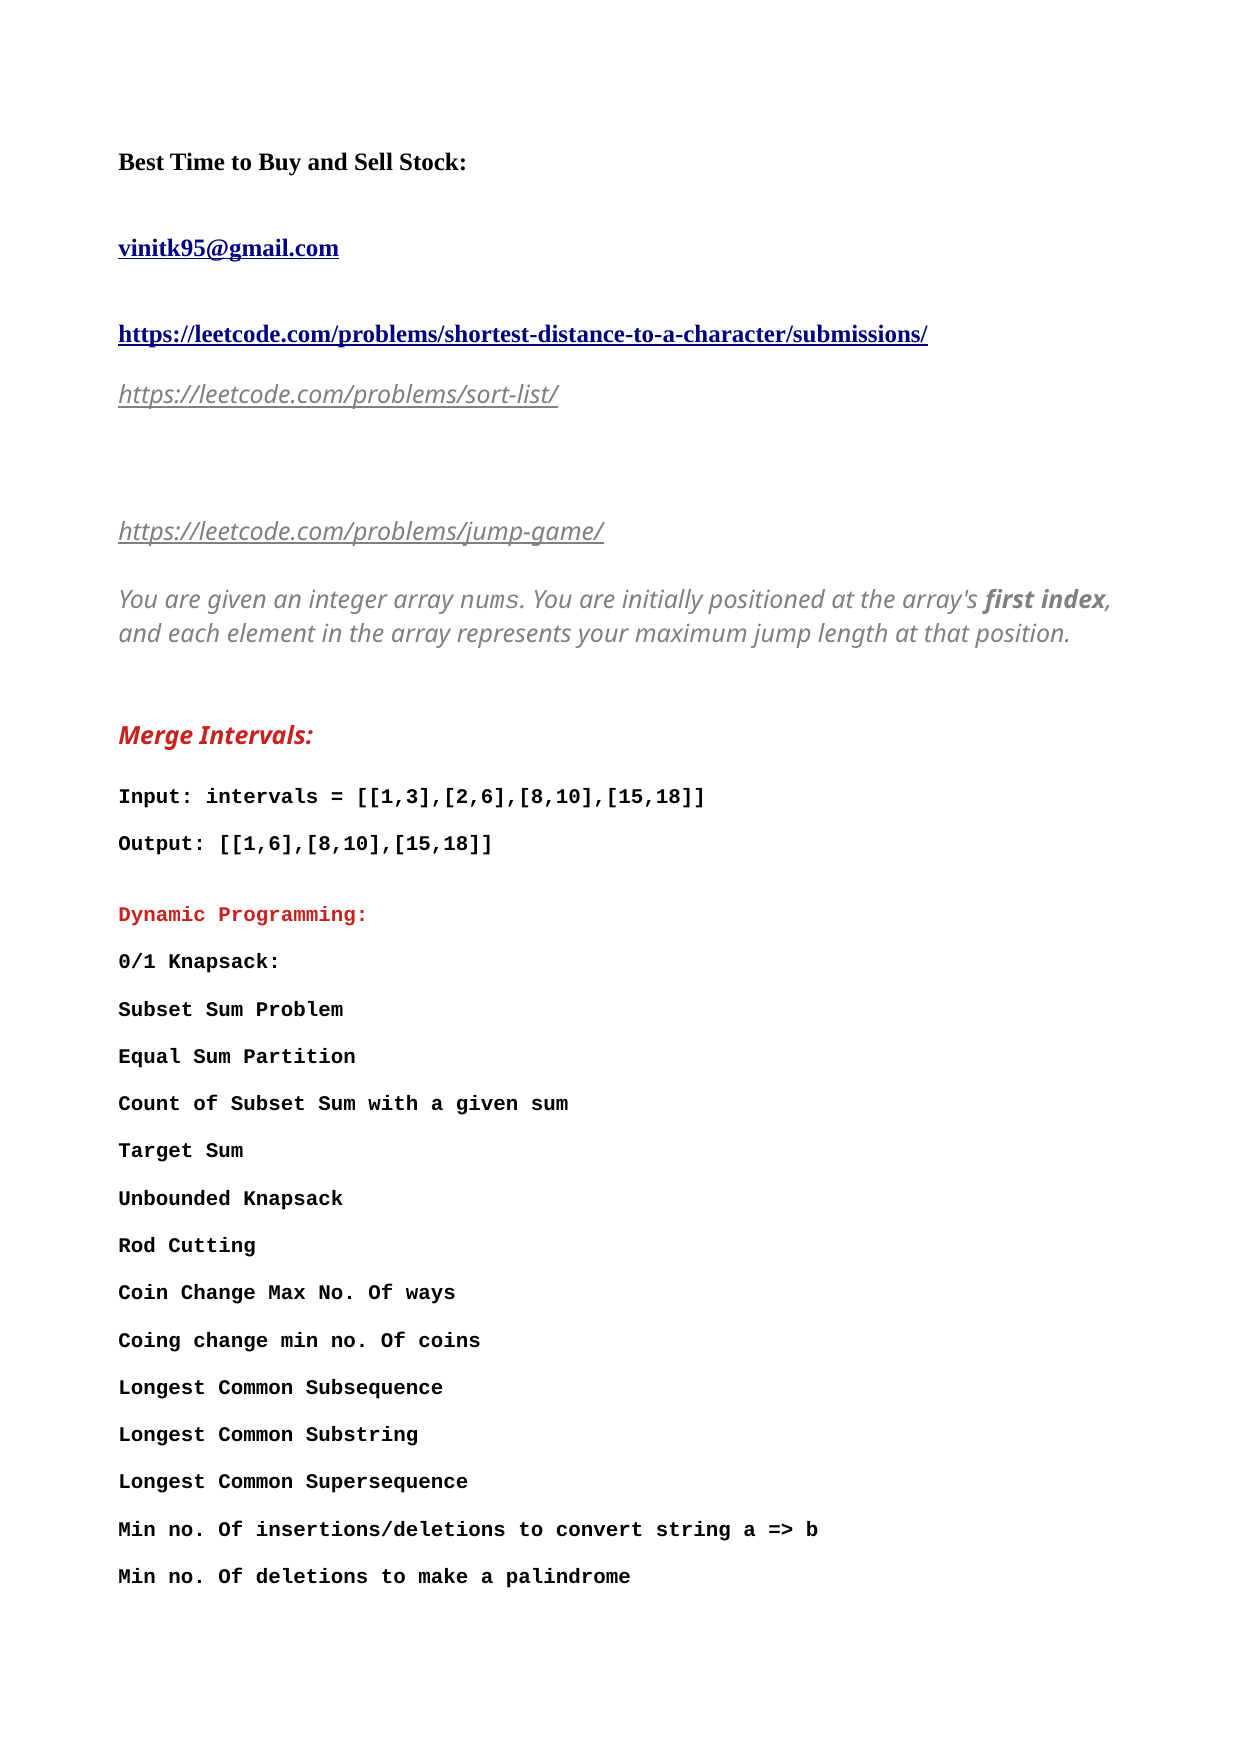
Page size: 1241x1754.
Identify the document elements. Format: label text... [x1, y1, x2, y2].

text Coing change min no. Of coins [118, 1330, 1122, 1353]
text Min no. Of deletions to make a palindrome [118, 1566, 1122, 1590]
text Equal Sum Partition [118, 1046, 1122, 1069]
text Longest Common Supersequence [118, 1472, 1122, 1495]
text Target Sum [118, 1141, 1122, 1164]
text Coin Change Max No. Of ways [118, 1282, 1122, 1306]
text Count of Subset Sum with a given sum [118, 1093, 1122, 1117]
text Subset Sum Problem [118, 999, 1122, 1022]
text Min no. Of insertions/deletions to convert string a => b [118, 1519, 1122, 1542]
text Input: intervals = [[1,3],[2,6],[8,10],[15,18]] [118, 786, 1122, 809]
text Rod Cutting [118, 1235, 1122, 1259]
text Merge Intervals: [118, 718, 1122, 752]
text Longest Common Subsequence [118, 1377, 1122, 1401]
text https://leetcode.com/problems/sort-list/ [118, 377, 1122, 411]
text 0/1 Knapsack: [118, 951, 1122, 975]
text https://leetcode.com/problems/jump-game/ [118, 513, 1122, 547]
text Unbounded Knapsack [118, 1188, 1122, 1211]
text You are given an integer array nums. You are initially positioned at the array's first index, and each element in the array represents your maximum jump length at that position. [118, 581, 1122, 649]
text Longest Common Substring [118, 1424, 1122, 1448]
text Dynamic Programming: [118, 904, 1122, 928]
text https://leetcode.com/problems/shortest-distance-to-a-character/submissions/ [118, 319, 1122, 348]
text Output: [[1,6],[8,10],[15,18]] [118, 833, 1122, 857]
text vinitk95@gmail.com [118, 233, 1122, 262]
text Best Time to Buy and Sell Stock: [118, 147, 1122, 176]
